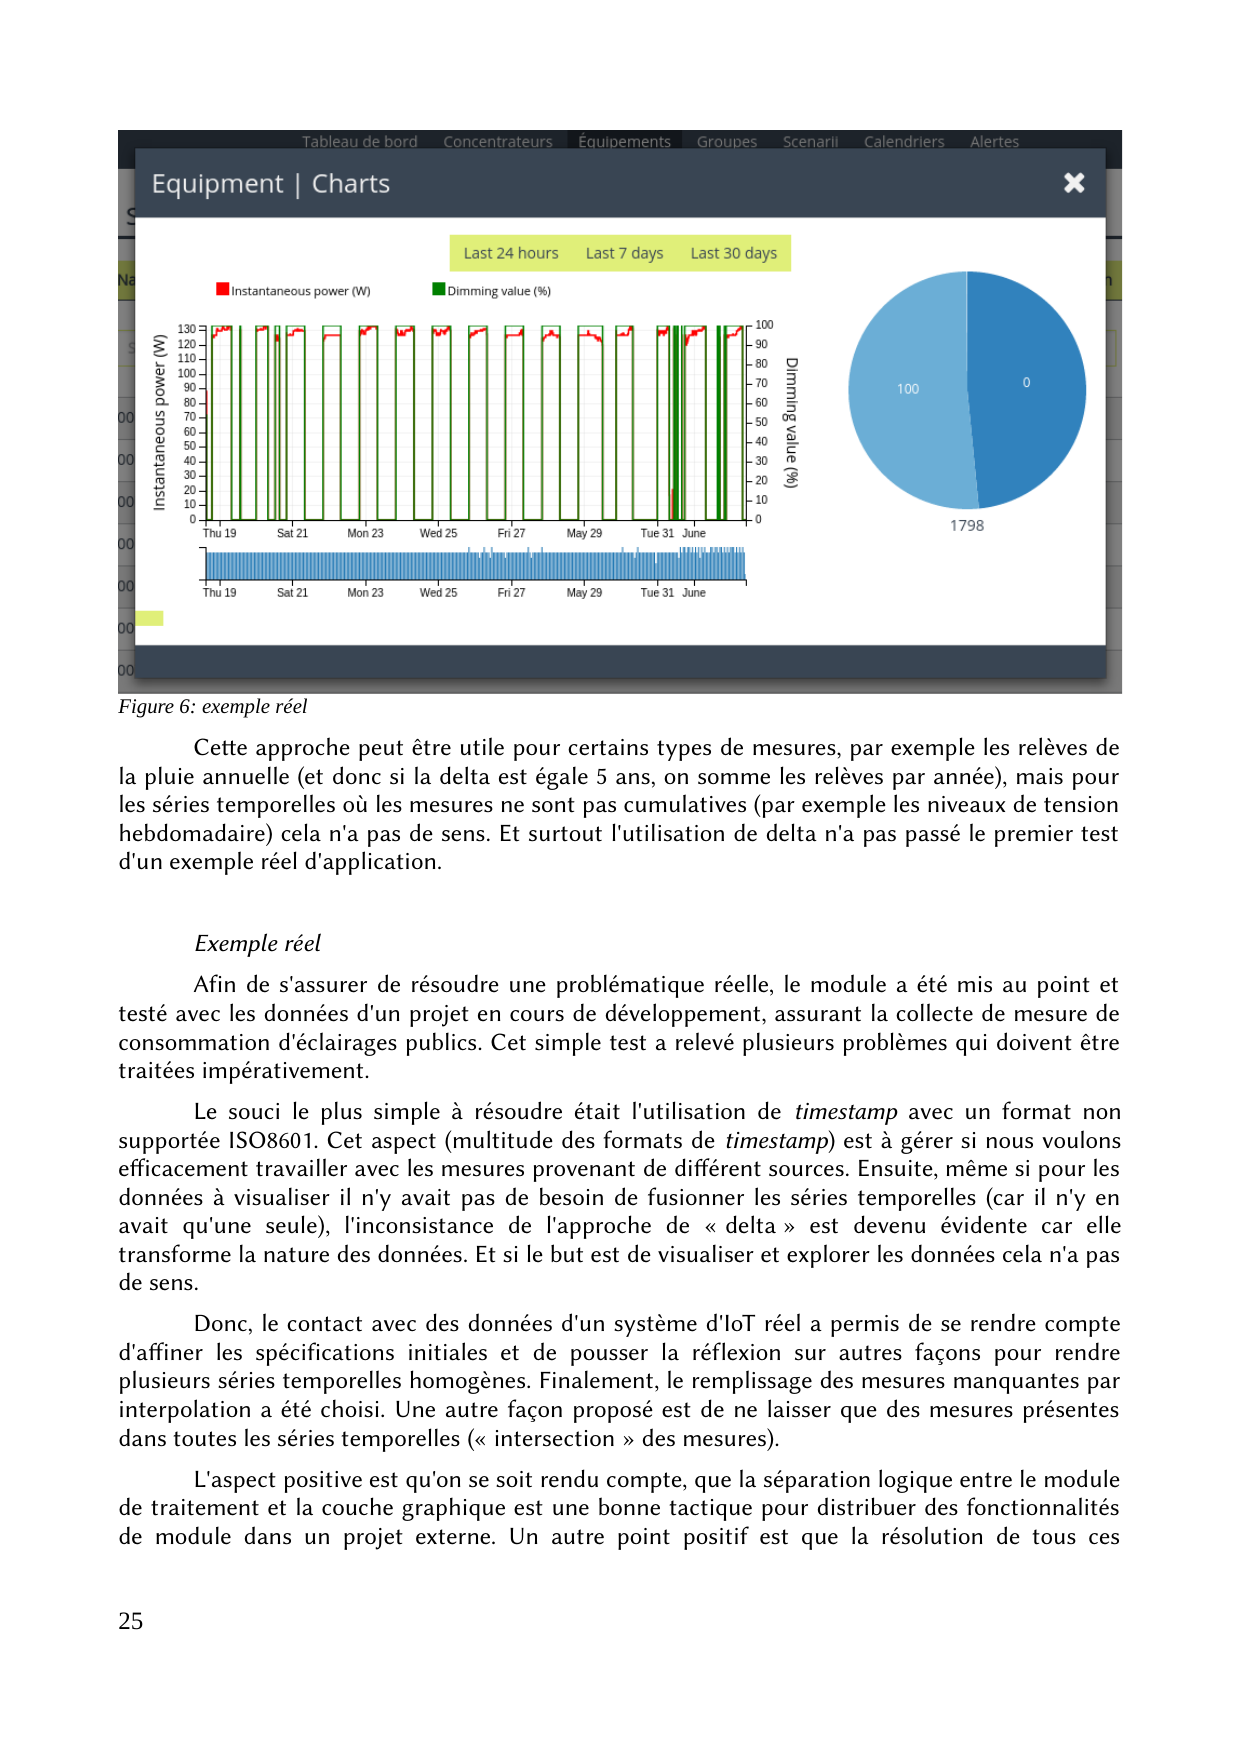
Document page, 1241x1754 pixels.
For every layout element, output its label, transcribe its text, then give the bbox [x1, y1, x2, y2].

picture [118, 130, 1123, 694]
text Exemple réel [118, 929, 1122, 958]
text Cette approche peut être utile pour certains types de mesures, par exemple les relèves de la pluie annuelle (et donc si la delta est égale 5 ans, on somme les relèves par année), mais pour les séries temporelles où les mesures ne sont pas cumulatives (par exemple les niveaux de tension hebdomadaire) cela n'a pas de sens. Et surtout l'utilisation de delta n'a pas passé le premier test d'un exemple réel d'application. [118, 718, 1122, 876]
text Donc, le contact avec des données d'un système d'IoT réel a permis de se rendre compte d'affiner les spécifications initiales et de pousser la réflexion sur autres façons pour rendre plusieurs séries temporelles homogènes. Finalement, le remplissage des mesures manquantes par interpolation a été choisi. Une autre façon proposé est de ne laisser que des mesures présentes dans toutes les séries temporelles (« intersection » des mesures). [118, 1309, 1122, 1452]
text L'aspect positive est qu'on se soit rendu compte, que la séparation logique entre le module de traitement et la couche graphique est une bonne tactique pour distribuer des fonctionnalités de module dans un projet externe. Un autre point positif est que la résolution de tous ces [118, 1464, 1122, 1550]
text Le souci le plus simple à résoudre était l'utilisation de timestamp avec un format non supportée ISO8601. Cet aspect (multitude des formats de timestamp) est à gérer si nous voulons efficacement travailler avec les mesures provenant de différent sources. Ensuite, même si pour les données à visualiser il n'y avait pas de besoin de fusionner les séries temporelles (car il n'y en avait qu'une seule), l'inconsistance de l'approche de « delta » est devenu évidente car elle transforme la nature des données. Et si le but est de visualiser et explorer les données cela n'a pas de sens. [118, 1097, 1122, 1297]
text Afin de s'assurer de résoudre une problématique réelle, le module a été mis au point et testé avec les données d'un projet en cours de développement, assurant la collecte de mesure de consommation d'éclairages publics. Cet simple test a relevé plusieurs problèmes qui doivent être traitées impérativement. [118, 970, 1122, 1084]
text Figure 6: exemple réel [118, 694, 1122, 718]
